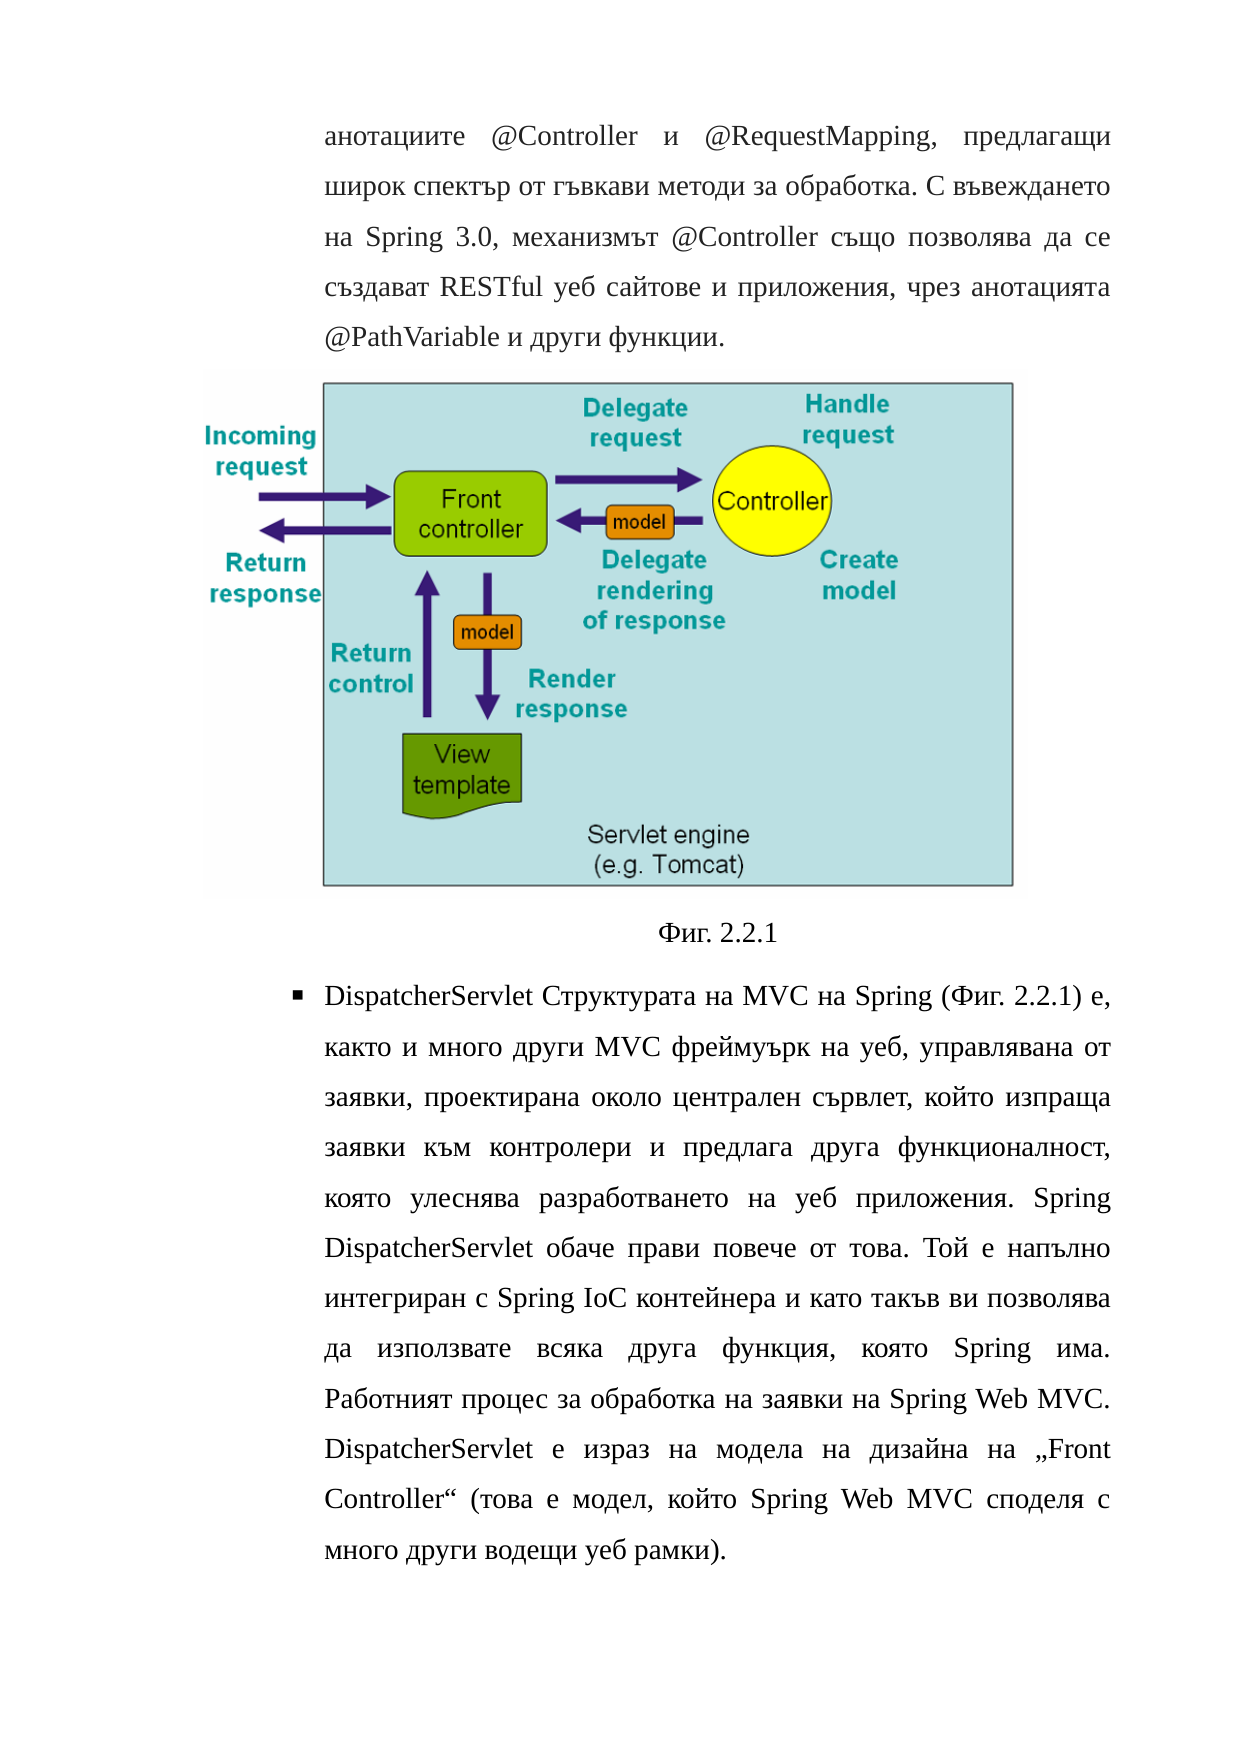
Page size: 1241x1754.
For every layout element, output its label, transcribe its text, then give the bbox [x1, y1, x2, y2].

list анотациите @Controller и @RequestMapping, предлагащи широк спектър от гъвкави методи за обработка. С въвеждането на Spring 3.0, механизмът @Controller също позволява да се създават RESTful уеб сайтове и приложения, чрез анотацията @PathVariable и други функции. [287, 118, 1112, 353]
list DispatcherServlet Структурата на MVC на Spring (Фиг. 2.2.1) е, както и много други MVC фреймуърк на уеб, управлявана от заявки, проектирана около централен сървлет, който изпраща заявки към контролери и предлага друга функционалност, която улеснява разработването на уеб приложения. Spring DispatcherServlet обаче прави повече от това. Той е напълно интегриран с Spring IoC контейнера и като такъв ви позволява да използвате всяка друга функция, която Spring има. Работният процес за обработка на заявки на Spring Web MVC. DispatcherServlet е израз на модела на дизайна на „Front Controller“ (това е модел, който Spring Web MVC споделя с много други водещи уеб рамки). [287, 978, 1112, 1565]
picture [202, 369, 1028, 899]
list Фиг. 2.2.1 [287, 382, 1112, 949]
